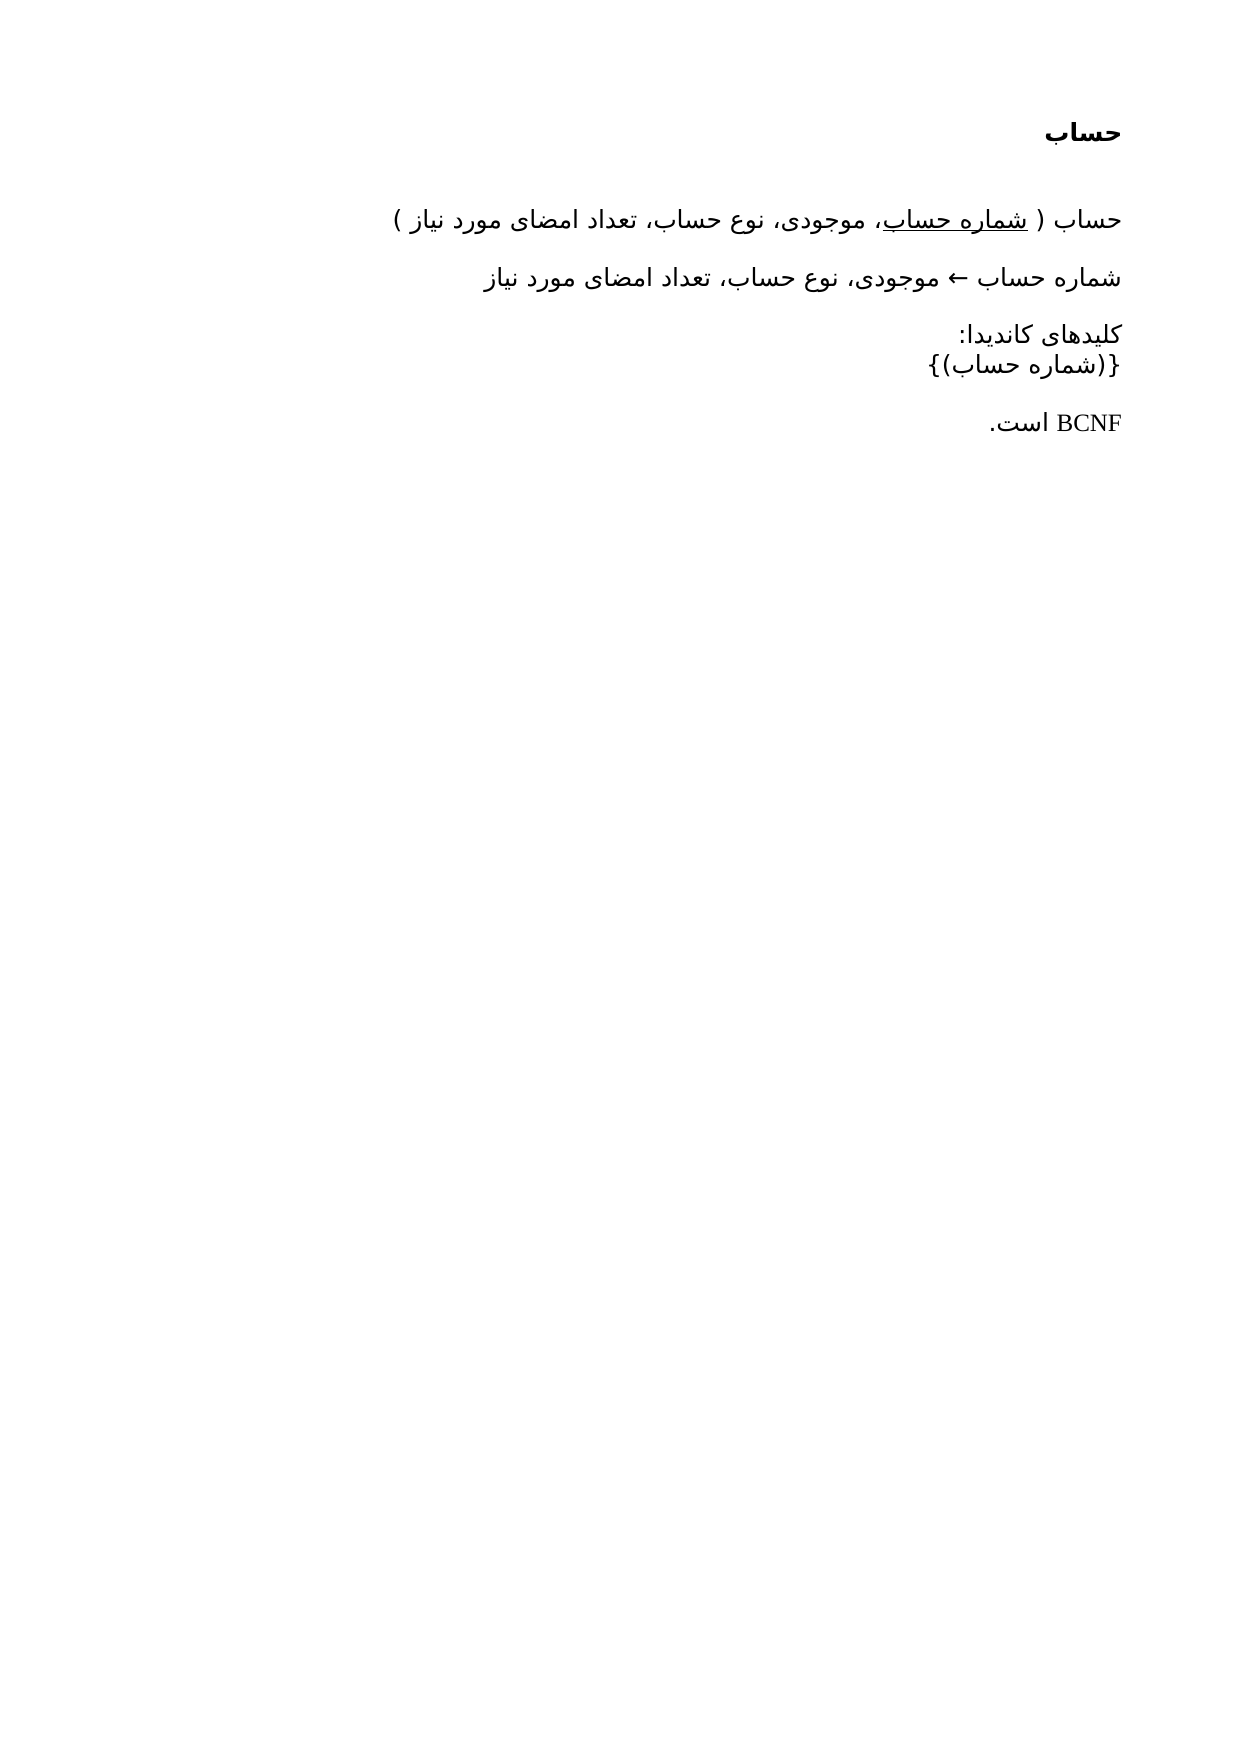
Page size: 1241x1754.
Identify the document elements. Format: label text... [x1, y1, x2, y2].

text حساب [118, 118, 1122, 147]
text {(شماره حساب)} [118, 350, 1122, 379]
text شماره حساب ← موجودی، نوع حساب، تعداد امضای مورد نیاز [118, 263, 1122, 292]
text حساب ( شماره حساب، موجودی، نوع حساب، تعداد امضای مورد نیاز )‌ [118, 205, 1122, 234]
text کلید‌های کاندیدا: [118, 321, 1122, 350]
text BCNF است. [118, 408, 1122, 437]
